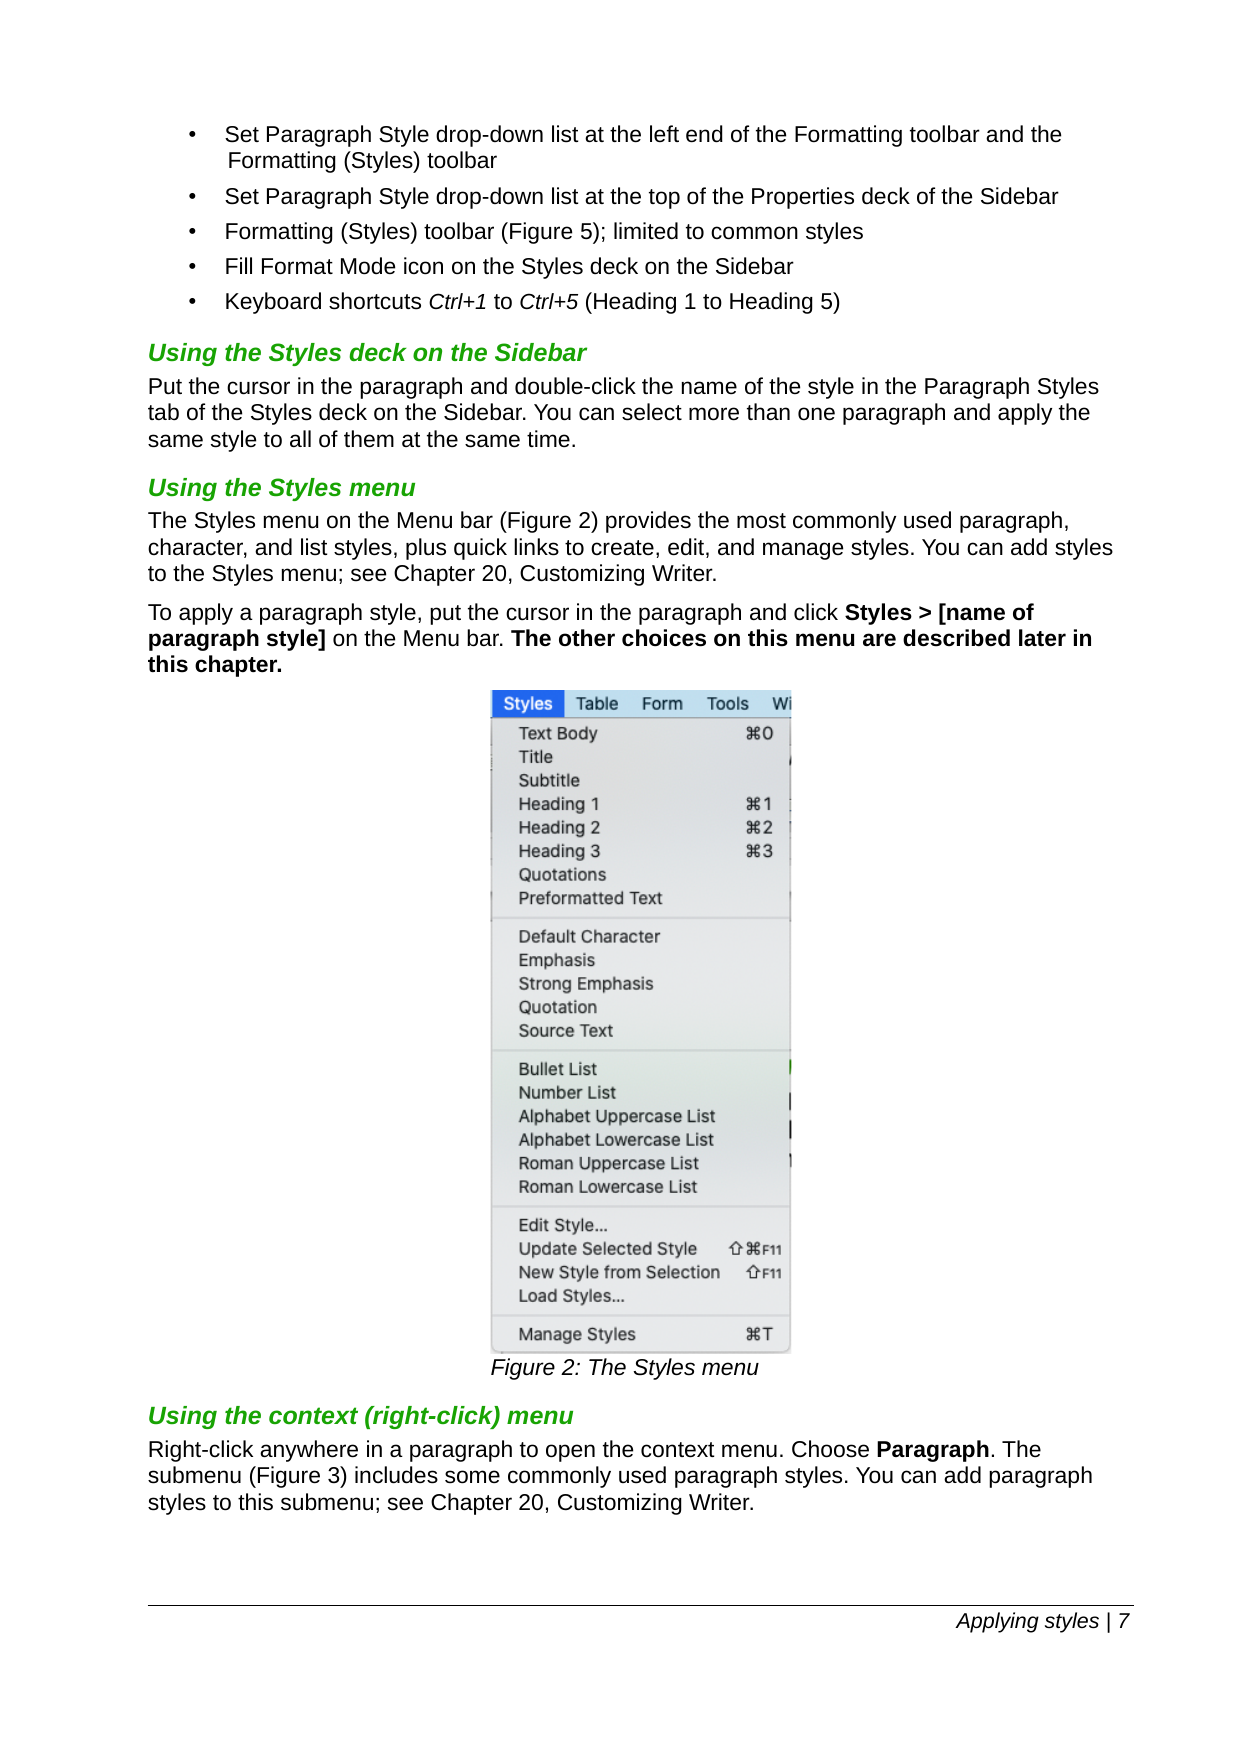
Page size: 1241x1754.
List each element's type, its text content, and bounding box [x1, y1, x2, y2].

subtitle Using the Styles menu [148, 472, 1134, 501]
picture [490, 690, 792, 1354]
subtitle Using the context (right-click) menu [148, 1401, 1134, 1430]
text To apply a paragraph style, put the cursor in the paragraph and click Styles > [name of paragraph style] on the Menu bar. The other choices on this menu are described later in this chapter. [148, 599, 1134, 678]
list Fill Format Mode icon on the Styles deck on the Sidebar [185, 250, 1134, 279]
subtitle Using the Styles deck on the Sidebar [148, 338, 1134, 367]
text Put the cursor in the paragraph and double-click the name of the style in the Paragraph Styles tab of the Styles deck on the Sidebar. You can select more than one paragraph and apply the same style to all of them at the same time. [148, 373, 1134, 452]
text Figure 2: The Styles menu [490, 1354, 791, 1380]
list Set Paragraph Style drop-down list at the top of the Properties deck of the Sidebar [185, 180, 1134, 209]
text Right-click anywhere in a paragraph to open the context menu. Choose Paragraph. The submenu (Figure 3) includes some commonly used paragraph styles. You can add paragraph styles to this submenu; see Chapter 20, Customizing Writer. [148, 1436, 1134, 1515]
list Set Paragraph Style drop-down list at the left end of the Formatting toolbar and the Formatting (Styles) toolbar [185, 118, 1134, 174]
list Keyboard shortcuts Ctrl+1 to Ctrl+5 (Heading 1 to Heading 5) [185, 285, 1134, 317]
list Formatting (Styles) toolbar (Figure 5); limited to common styles [185, 215, 1134, 244]
text The Styles menu on the Menu bar (Figure 2) provides the most commonly used paragraph, character, and list styles, plus quick links to create, edit, and manage styles. You can add styles to the Styles menu; see Chapter 20, Customizing Writer. [148, 507, 1134, 586]
